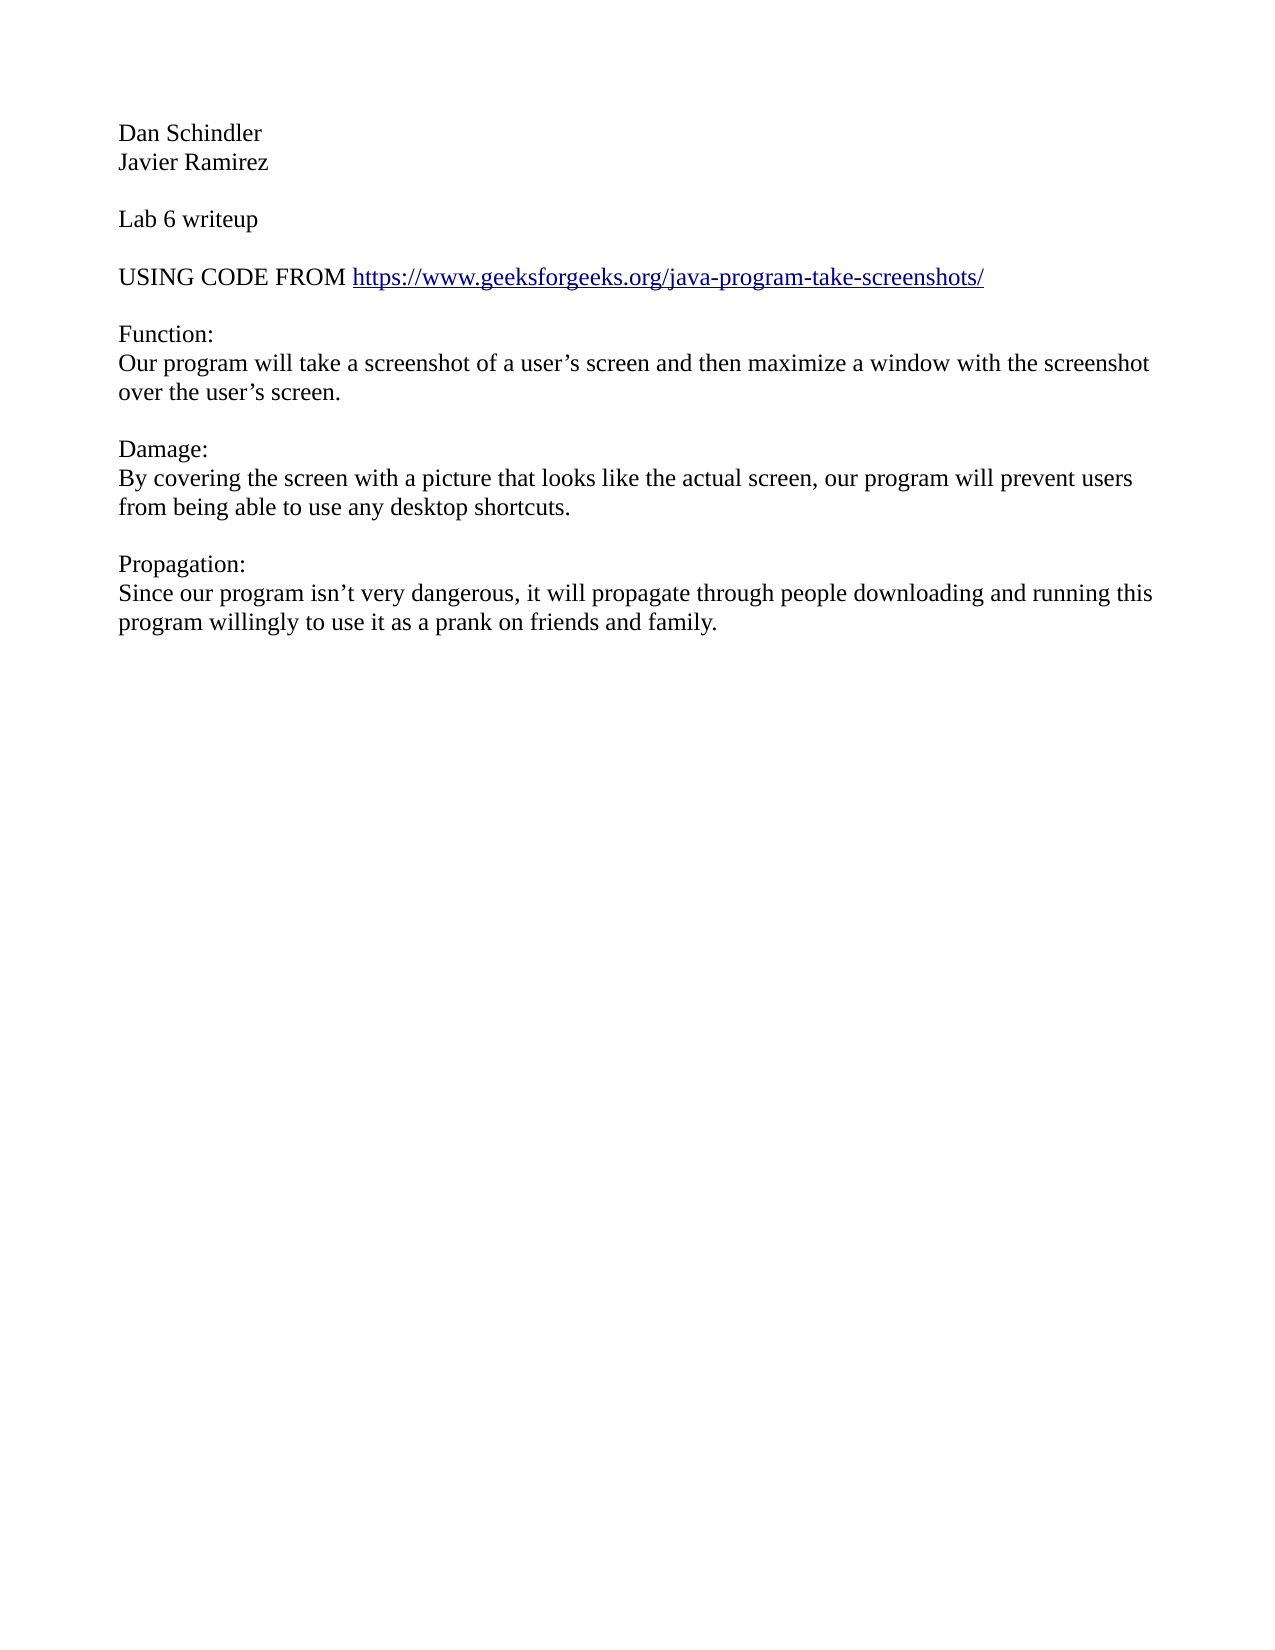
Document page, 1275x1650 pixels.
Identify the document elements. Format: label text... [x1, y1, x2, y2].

text Our program will take a screenshot of a user’s screen and then maximize a window with the screenshot over the user’s screen. [118, 348, 1157, 406]
text USING CODE FROM https://www.geeksforgeeks.org/java-program-take-screenshots/ [118, 262, 1157, 291]
text Javier Ramirez [118, 147, 1157, 176]
text Propagation: [118, 549, 1157, 578]
text Lab 6 writeup [118, 204, 1157, 233]
text Damage: By covering the screen with a picture that looks like the actual screen, our program will prevent users from being able to use any desktop shortcuts. [118, 434, 1157, 521]
text Since our program isn’t very dangerous, it will propagate through people downloading and running this program willingly to use it as a prank on friends and family. [118, 578, 1157, 636]
text Dan Schindler [118, 118, 1157, 147]
text Function: [118, 319, 1157, 348]
